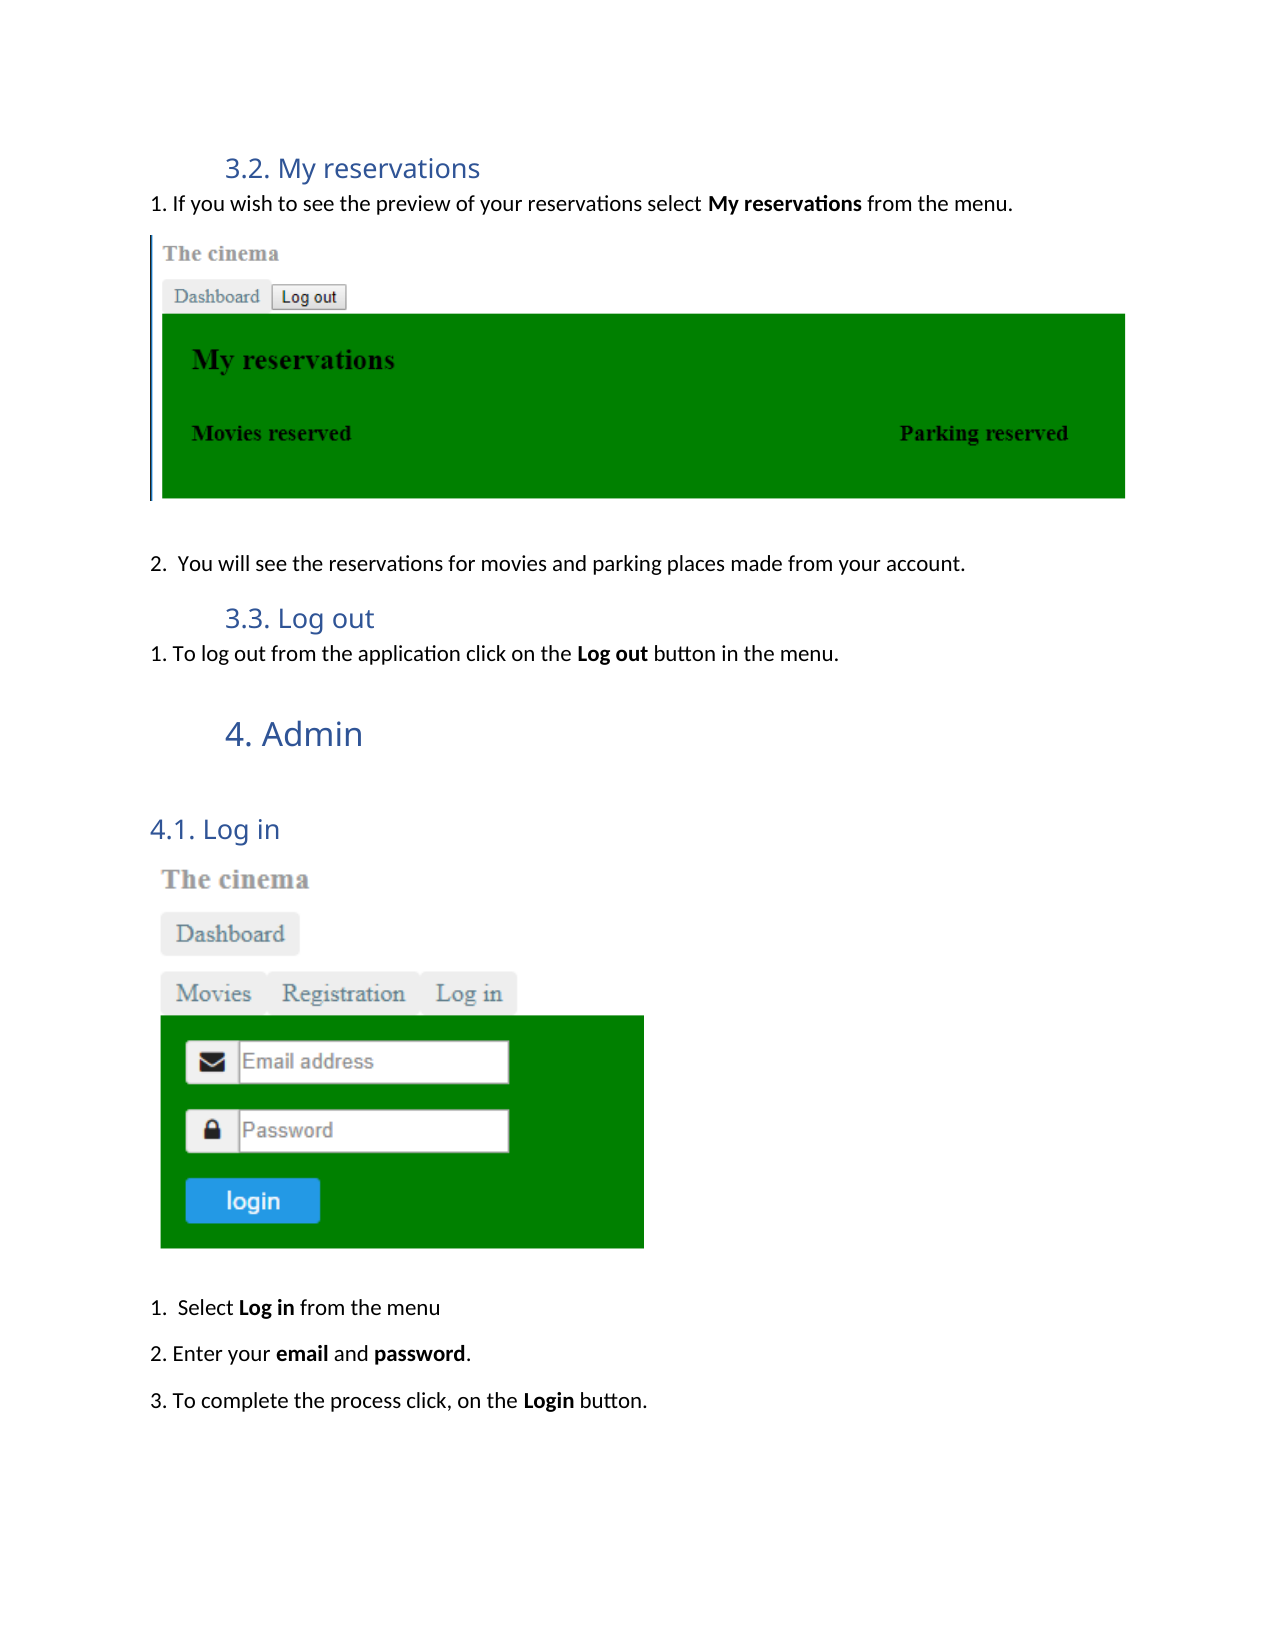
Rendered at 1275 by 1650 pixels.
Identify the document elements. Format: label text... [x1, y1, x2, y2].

subtitle 4. Admin [150, 711, 1125, 756]
text 3. To complete the process click, on the Login button. [150, 1386, 1125, 1414]
text 2. Enter your email and password. [150, 1339, 1125, 1367]
text 1. To log out from the application click on the Log out button in the menu. [150, 639, 1125, 667]
subtitle 4.1. Log in [150, 810, 1125, 847]
text 1. Select Log in from the menu [150, 849, 1125, 1321]
subtitle 3.2. My reservations [150, 150, 1125, 187]
text 1. If you wish to see the preview of your reservations select My reservations from the menu. [150, 189, 1125, 217]
subtitle 3.3. Log out [150, 600, 1125, 637]
text 2. You will see the reservations for movies and parking places made from your account. [150, 549, 1125, 577]
